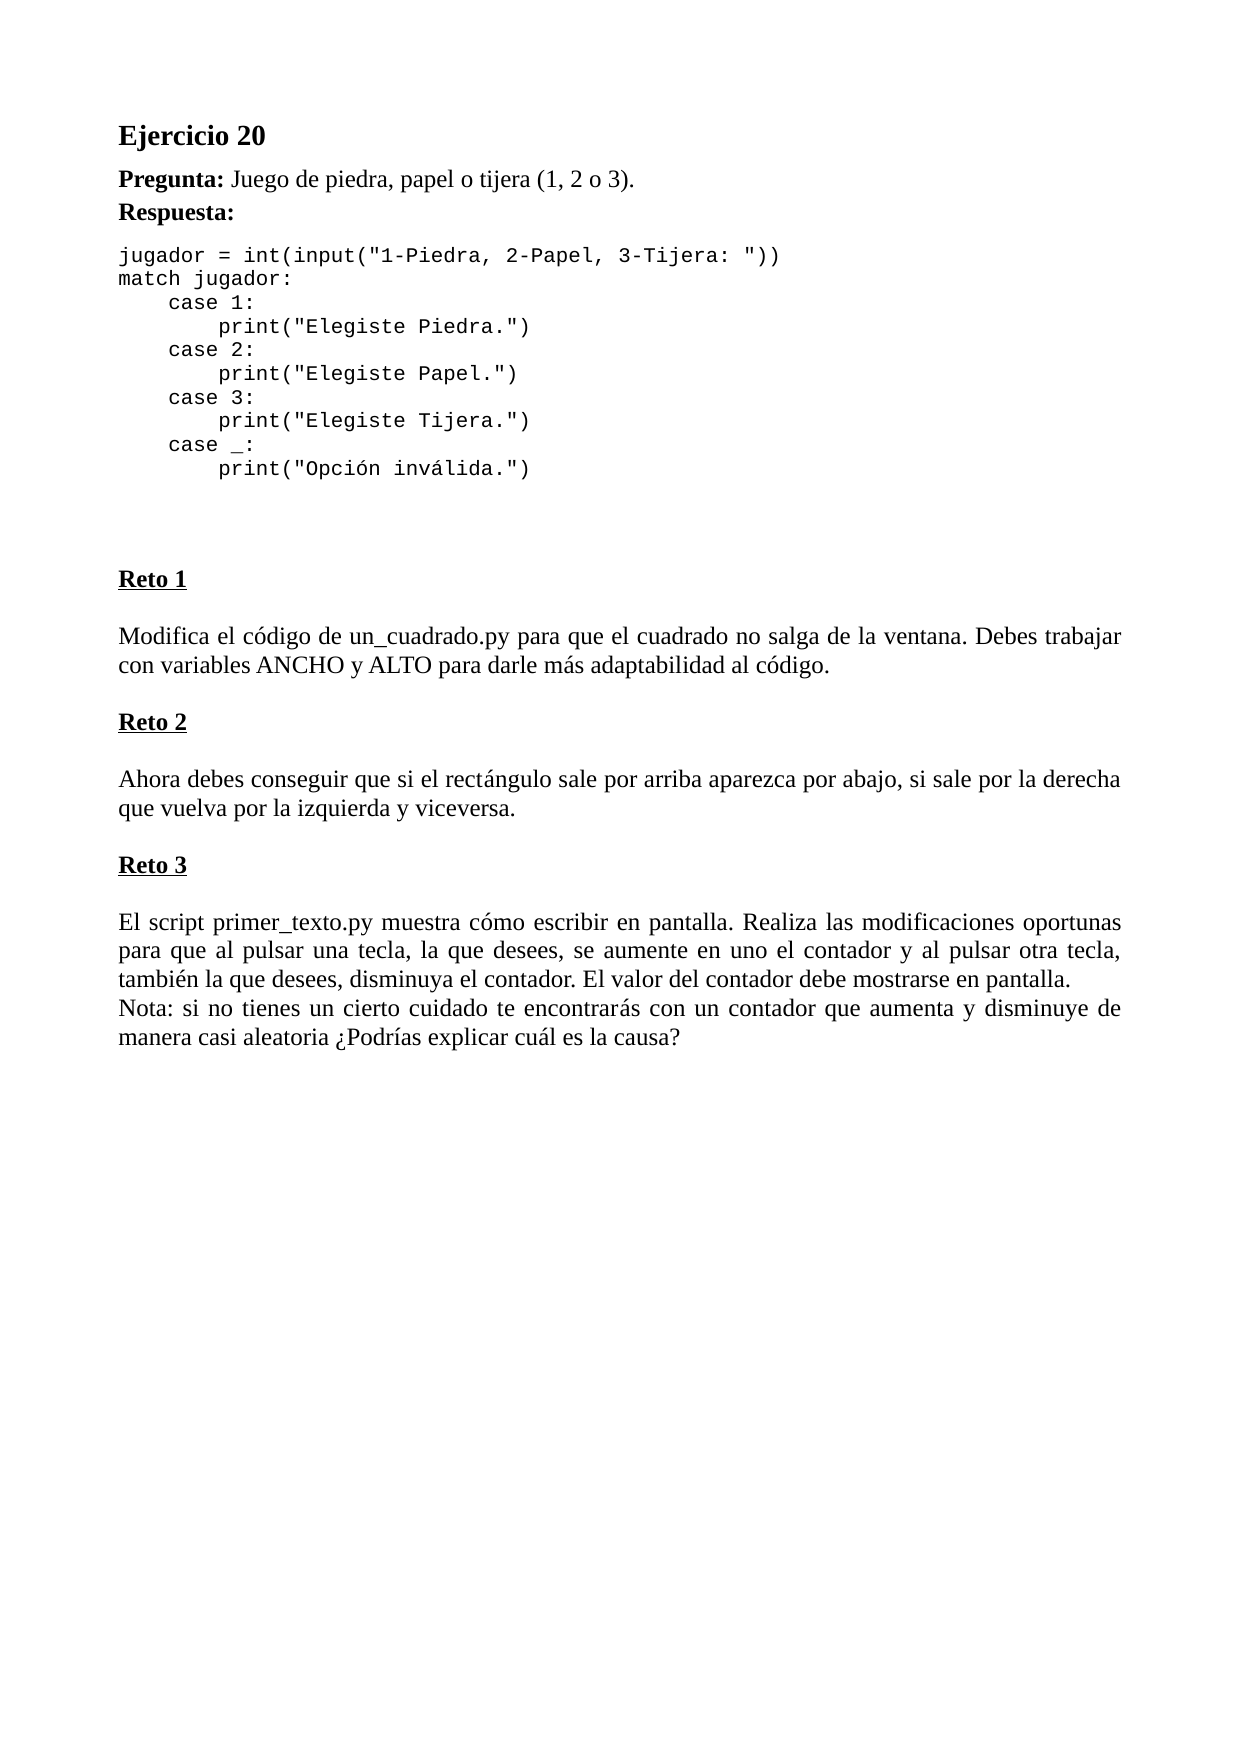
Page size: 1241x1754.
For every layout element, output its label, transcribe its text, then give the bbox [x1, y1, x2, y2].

text Pregunta: Juego de piedra, papel o tijera (1, 2 o 3). Respuesta: [118, 164, 1122, 226]
text Modifica el código de un_cuadrado.py para que el cuadrado no salga de la ventana. Debes trabajar con variables ANCHO y ALTO para darle más adaptabilidad al código. [118, 621, 1122, 678]
text El script primer_texto.py muestra cómo escribir en pantalla. Realiza las modificaciones oportunas para que al pulsar una tecla, la que desees, se aumente en uno el contador y al pulsar otra tecla, también la que desees, disminuya el contador. El valor del contador debe mostrarse en pantalla. [118, 907, 1122, 993]
text case 3: [118, 387, 1122, 410]
text case _: [118, 434, 1122, 458]
text match jugador: [118, 268, 1122, 292]
text case 1: [118, 292, 1122, 316]
text Nota: si no tienes un cierto cuidado te encontrarás con un contador que aumenta y disminuye de manera casi aleatoria ¿Podrías explicar cuál es la causa? [118, 993, 1122, 1051]
text Reto 1 [118, 564, 1122, 593]
text print("Elegiste Piedra.") [118, 316, 1122, 339]
subtitle Ejercicio 20 [118, 118, 1122, 152]
text case 2: [118, 339, 1122, 363]
text print("Elegiste Tijera.") [118, 410, 1122, 434]
text jugador = int(input("1-Piedra, 2-Papel, 3-Tijera: ")) [118, 245, 1122, 268]
text Reto 3 [118, 850, 1122, 878]
text print("Elegiste Papel.") [118, 363, 1122, 387]
text print("Opción inválida.") [118, 458, 1122, 481]
text Ahora debes conseguir que si el rectángulo sale por arriba aparezca por abajo, si sale por la derecha que vuelva por la izquierda y viceversa. [118, 764, 1122, 821]
text Reto 2 [118, 707, 1122, 736]
